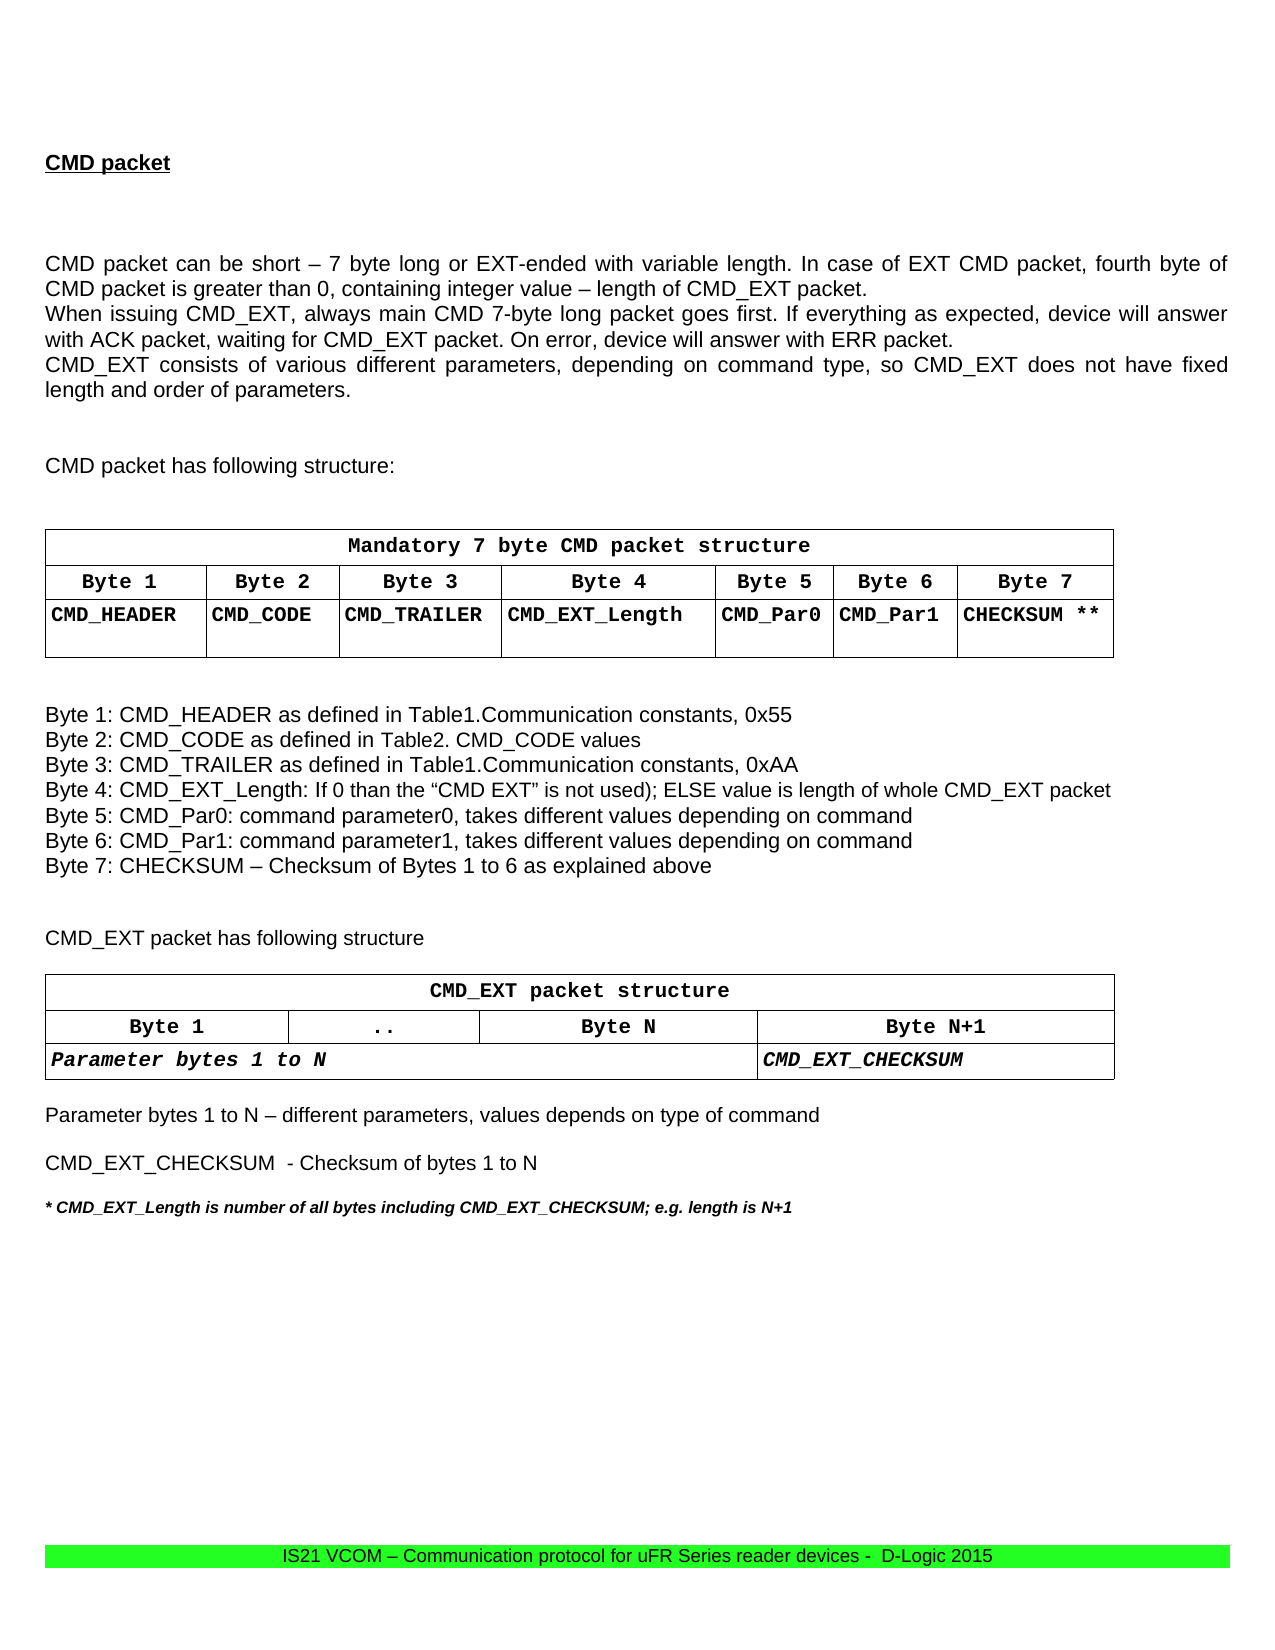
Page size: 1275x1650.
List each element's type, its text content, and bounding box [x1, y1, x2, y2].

text * CMD_EXT_Length is number of all bytes including CMD_EXT_CHECKSUM; e.g. length is N+1 [45, 1198, 1230, 1217]
table_cell CMD_Par0 [716, 600, 833, 657]
table_cell CMD_EXT_CHECKSUM [758, 1044, 1114, 1078]
text Byte 1: CMD_HEADER as defined in Table1.Communication constants, 0x55 [45, 702, 1230, 727]
table_cell Byte 6 [834, 566, 957, 598]
table_cell Byte 7 [958, 566, 1113, 598]
table_cell .. [289, 1011, 479, 1043]
text Byte 2: CMD_CODE as defined in Table2. CMD_CODE values [45, 727, 1230, 752]
table_cell Byte 5 [716, 566, 833, 598]
table_cell CMD_TRAILER [340, 600, 501, 657]
text Parameter bytes 1 to N – different parameters, values depends on type of command [45, 1102, 1230, 1126]
text CMD packet has following structure: [45, 452, 1230, 478]
table_cell Byte 2 [207, 566, 339, 598]
table_cell CMD_CODE [207, 600, 339, 657]
text CMD packet [45, 150, 1230, 175]
table_cell Byte 3 [340, 566, 501, 598]
table_cell CHECKSUM ** [958, 600, 1113, 657]
table_cell Parameter bytes 1 to N [46, 1044, 757, 1078]
text Byte 6: CMD_Par1: command parameter1, takes different values depending on command [45, 828, 1230, 853]
text Byte 5: CMD_Par0: command parameter0, takes different values depending on command [45, 803, 1230, 828]
table_cell Byte N [480, 1011, 757, 1043]
text Byte 3: CMD_TRAILER as defined in Table1.Communication constants, 0xAA [45, 752, 1230, 777]
text CMD_EXT packet has following structure [45, 926, 1230, 950]
table_cell CMD_HEADER [46, 600, 206, 657]
table_header CMD_EXT packet structure [46, 975, 1114, 1010]
table_cell Byte 4 [502, 566, 715, 598]
text CMD_EXT_CHECKSUM - Checksum of bytes 1 to N [45, 1150, 1230, 1174]
text CMD packet can be short – 7 byte long or EXT-ended with variable length. In case of EXT CMD packet, fourth byte of CMD packet is greater than 0, containing integer value – length of CMD_EXT packet. [45, 251, 1230, 301]
text CMD_EXT consists of various different parameters, depending on command type, so CMD_EXT does not have fixed length and order of parameters. [45, 352, 1230, 402]
table_header Mandatory 7 byte CMD packet structure [46, 530, 1113, 565]
table_cell Byte 1 [46, 566, 206, 598]
table_cell CMD_Par1 [834, 600, 957, 657]
text Byte 4: CMD_EXT_Length: If 0 than the “CMD EXT” is not used); ELSE value is length of whole CMD_EXT packet [45, 777, 1230, 803]
text Byte 7: CHECKSUM – Checksum of Bytes 1 to 6 as explained above [45, 853, 1230, 878]
table_cell Byte N+1 [758, 1011, 1114, 1043]
table_cell Byte 1 [46, 1011, 288, 1043]
table_cell CMD_EXT_Length [502, 600, 715, 657]
text When issuing CMD_EXT, always main CMD 7-byte long packet goes first. If everything as expected, device will answer with ACK packet, waiting for CMD_EXT packet. On error, device will answer with ERR packet. [45, 301, 1230, 352]
